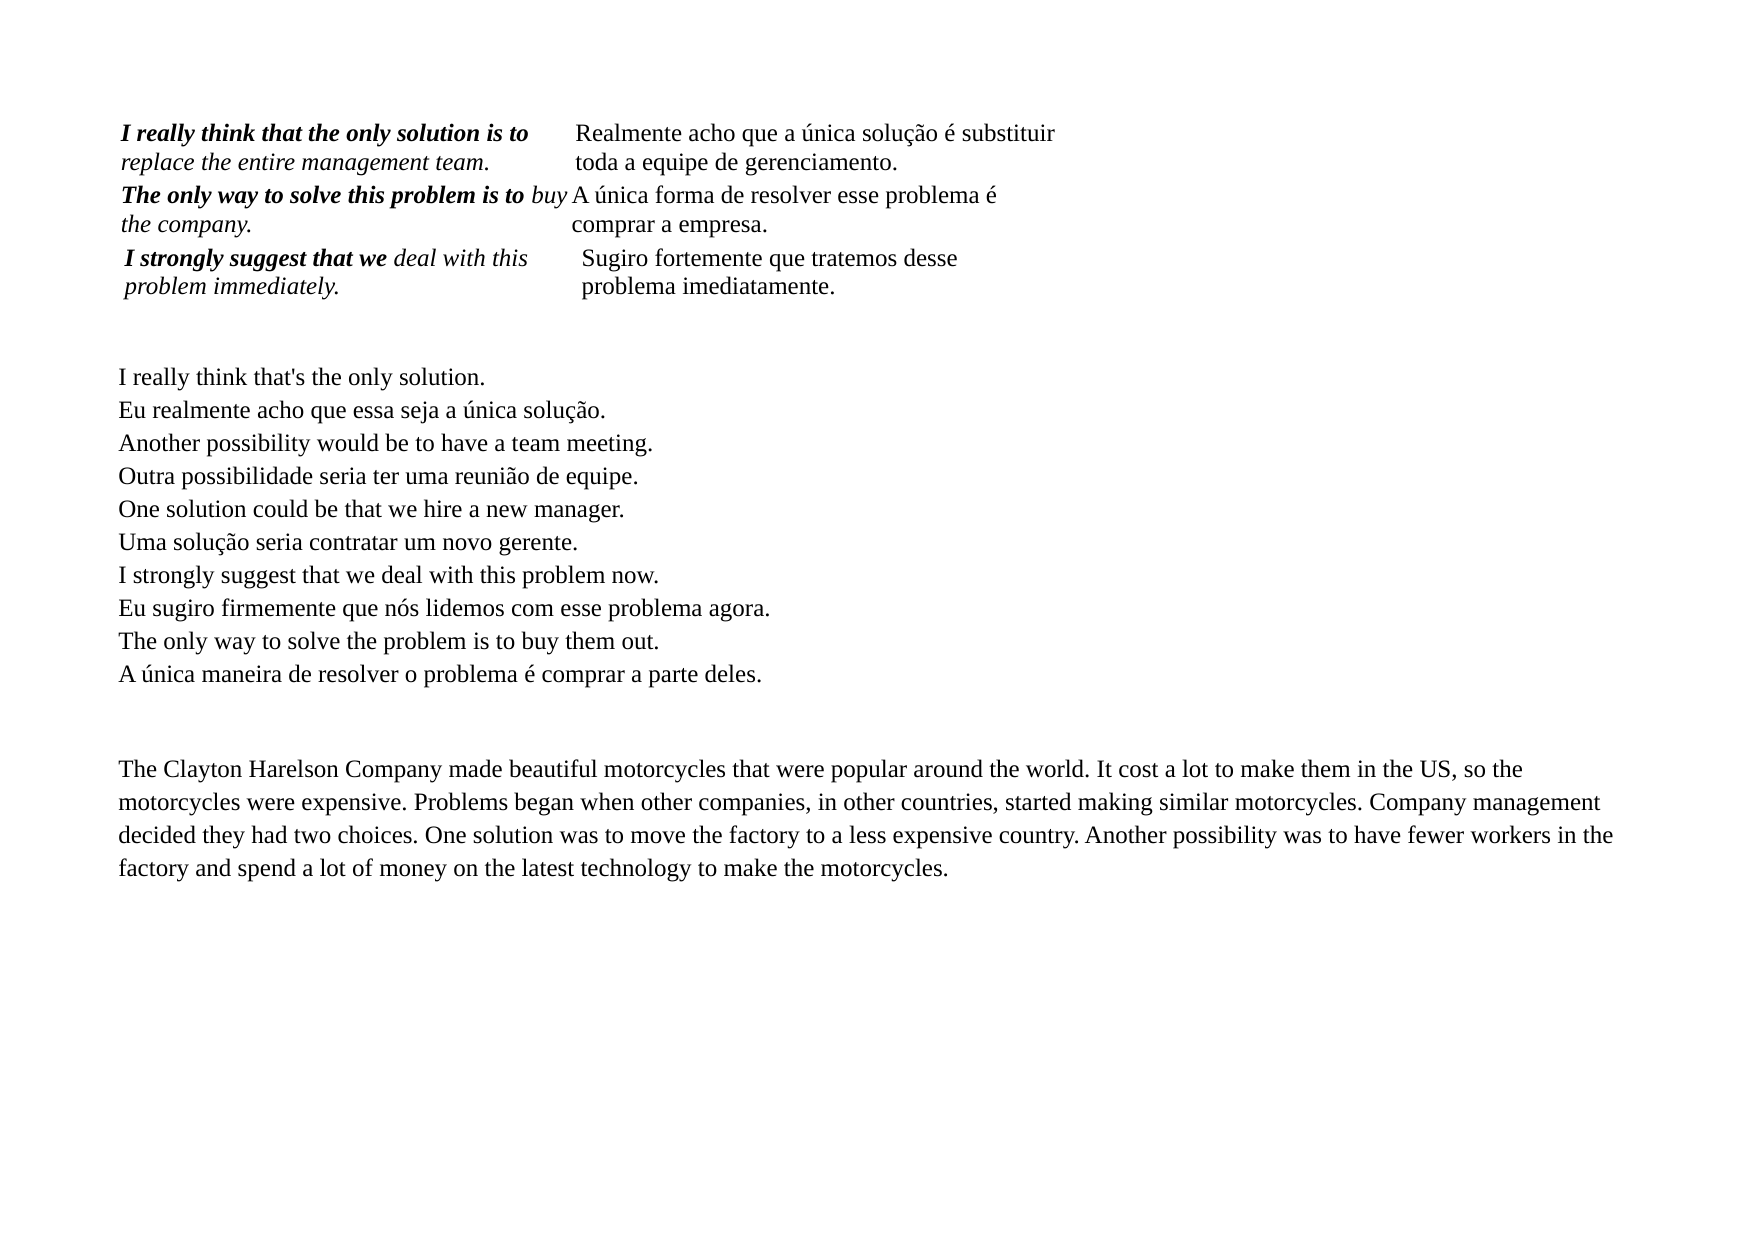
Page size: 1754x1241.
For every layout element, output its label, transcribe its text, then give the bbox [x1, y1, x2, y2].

table_cell [118, 300, 124, 329]
table_header [118, 243, 124, 300]
table_header The only way to solve this problem is to buy the company. [121, 180, 571, 238]
table_header I strongly suggest that we deal with this problem immediately. [124, 243, 581, 300]
table_header Sugiro fortemente que tratemos desse problema imediatamente. [581, 243, 1056, 300]
table_cell [121, 238, 1056, 243]
text I really think that's the only solution. Eu realmente acho que essa seja a única solução. Another possibility would be to have a team meeting. Outra possibilidade seria ter uma reunião de equipe. One solution could be that we hire a new manager. Uma solução seria contratar um novo gerente. I strongly suggest that we deal with this problem now. Eu sugiro firmemente que nós lidemos com esse problema agora. The only way to solve the problem is to buy them out. A única maneira de resolver o problema é comprar a parte deles. [118, 329, 1636, 688]
table_header I really think that the only solution is to replace the entire management team. [121, 118, 575, 176]
table_cell [124, 300, 1056, 329]
text The Clayton Harelson Company made beautiful motorcycles that were popular around the world. It cost a lot to make them in the US, so the motorcycles were expensive. Problems began when other companies, in other countries, started making similar motorcycles. Company management decided they had two choices. One solution was to move the factory to a less expensive country. Another possibility was to have fewer workers in the factory and spend a lot of money on the latest technology to make the motorcycles. [118, 754, 1636, 882]
table_cell [121, 176, 1056, 180]
table_header Realmente acho que a única solução é substituir toda a equipe de gerenciamento. [575, 118, 1056, 176]
table_header A única forma de resolver esse problema é comprar a empresa. [571, 180, 1056, 238]
